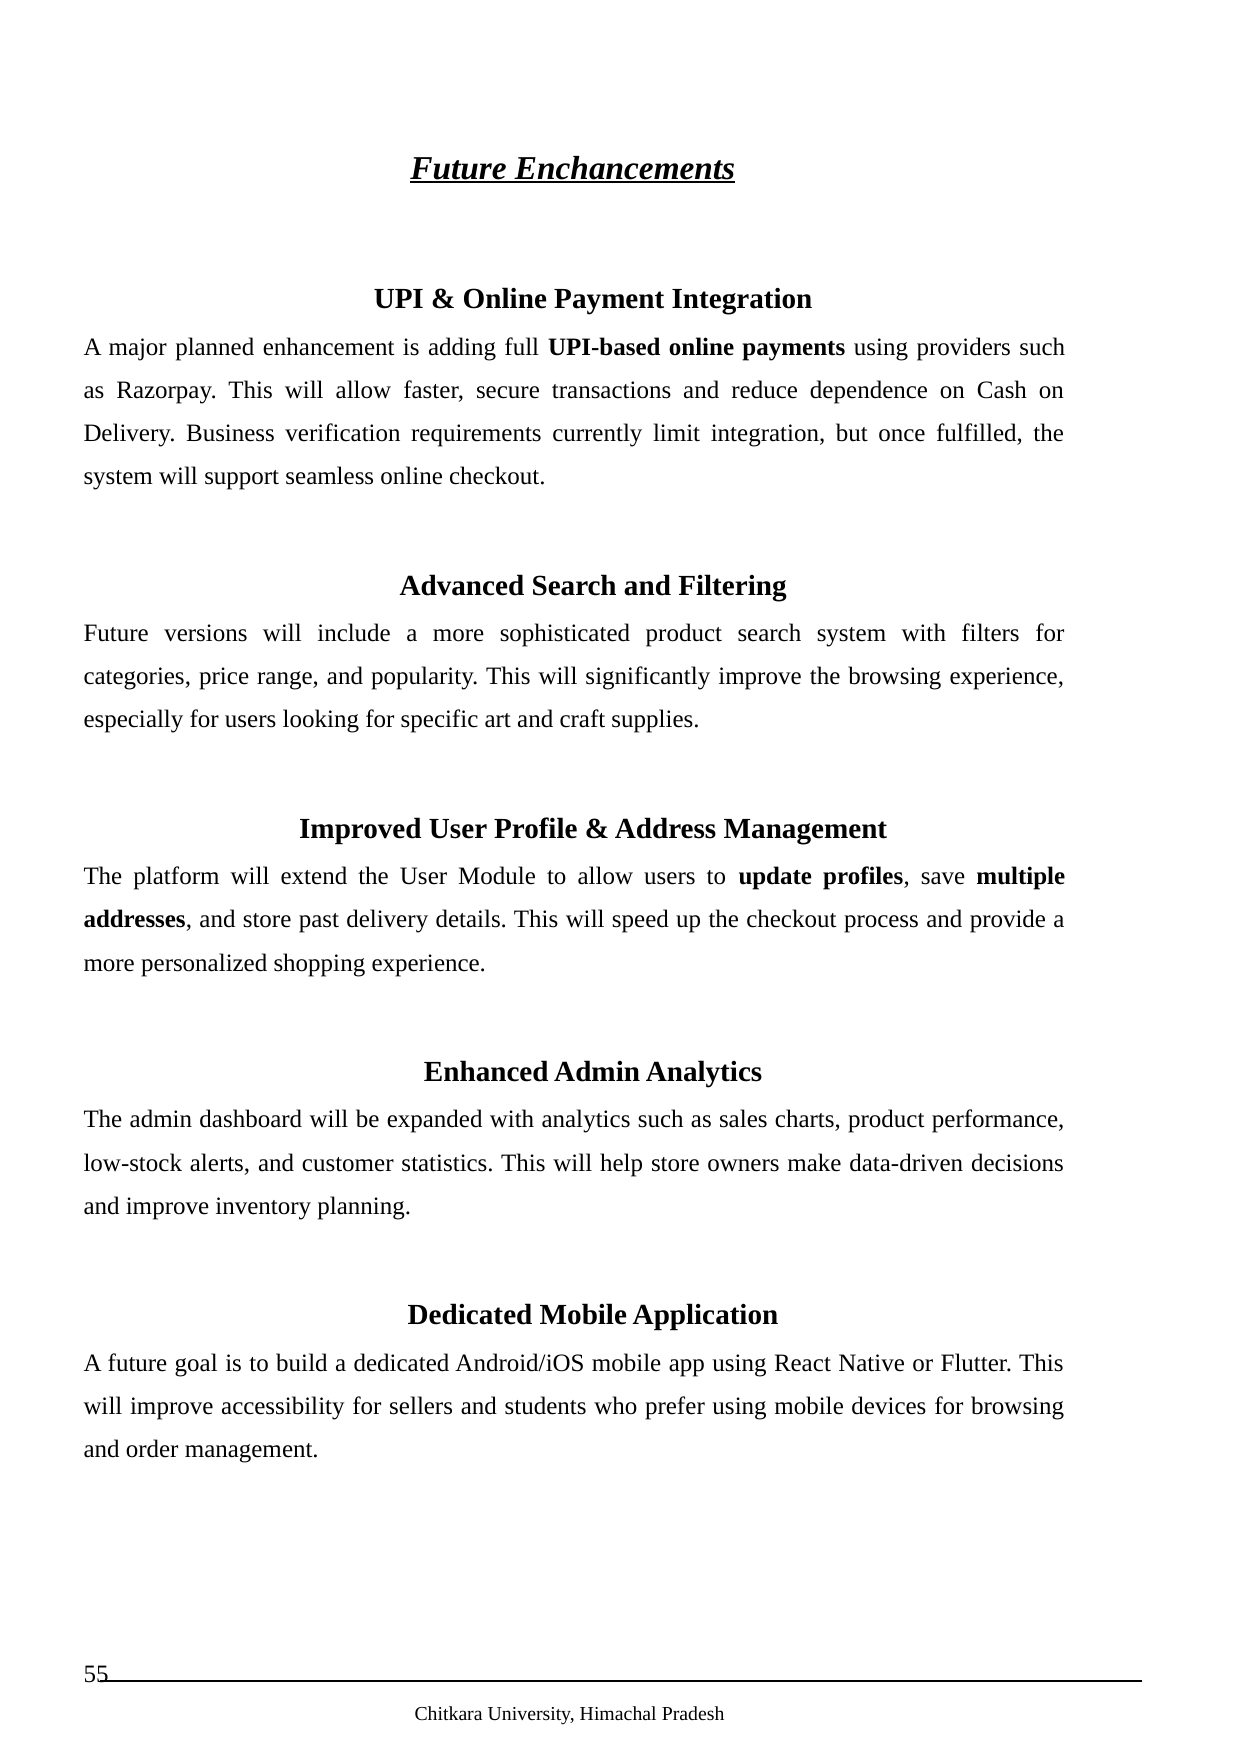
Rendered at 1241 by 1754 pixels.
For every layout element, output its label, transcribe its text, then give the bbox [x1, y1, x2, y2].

text The admin dashboard will be expanded with analytics such as sales charts, product performance, low-stock alerts, and customer statistics. This will help store owners make data-driven decisions and improve inventory planning. [83, 1104, 1065, 1219]
subtitle Advanced Search and Filtering [154, 568, 1032, 601]
subtitle Enhanced Admin Analytics [154, 1054, 1032, 1088]
text The platform will extend the User Module to allow users to update profiles, save multiple addresses, and store past delivery details. This will speed up the checkout process and provide a more personalized shopping experience. [83, 861, 1065, 976]
text Future versions will include a more sophisticated product search system with filters for categories, price range, and popularity. This will significantly improve the browsing experience, especially for users looking for specific art and craft supplies. [83, 618, 1065, 733]
text A major planned enhancement is adding full UPI-based online payments using providers such as Razorpay. This will allow faster, secure transactions and reduce dependence on Cash on Delivery. Business verification requirements currently limit integration, but once fulfilled, the system will support seamless online checkout. [83, 332, 1065, 490]
subtitle Future Enchancements [83, 148, 1065, 186]
subtitle UPI & Online Payment Integration [154, 281, 1032, 315]
text A future goal is to build a dedicated Android/iOS mobile app using React Native or Flutter. This will improve accessibility for sellers and students who prefer using mobile devices for browsing and order management. [83, 1348, 1065, 1463]
subtitle Improved User Profile & Address Management [154, 811, 1032, 844]
subtitle Dedicated Mobile Application [154, 1297, 1032, 1331]
